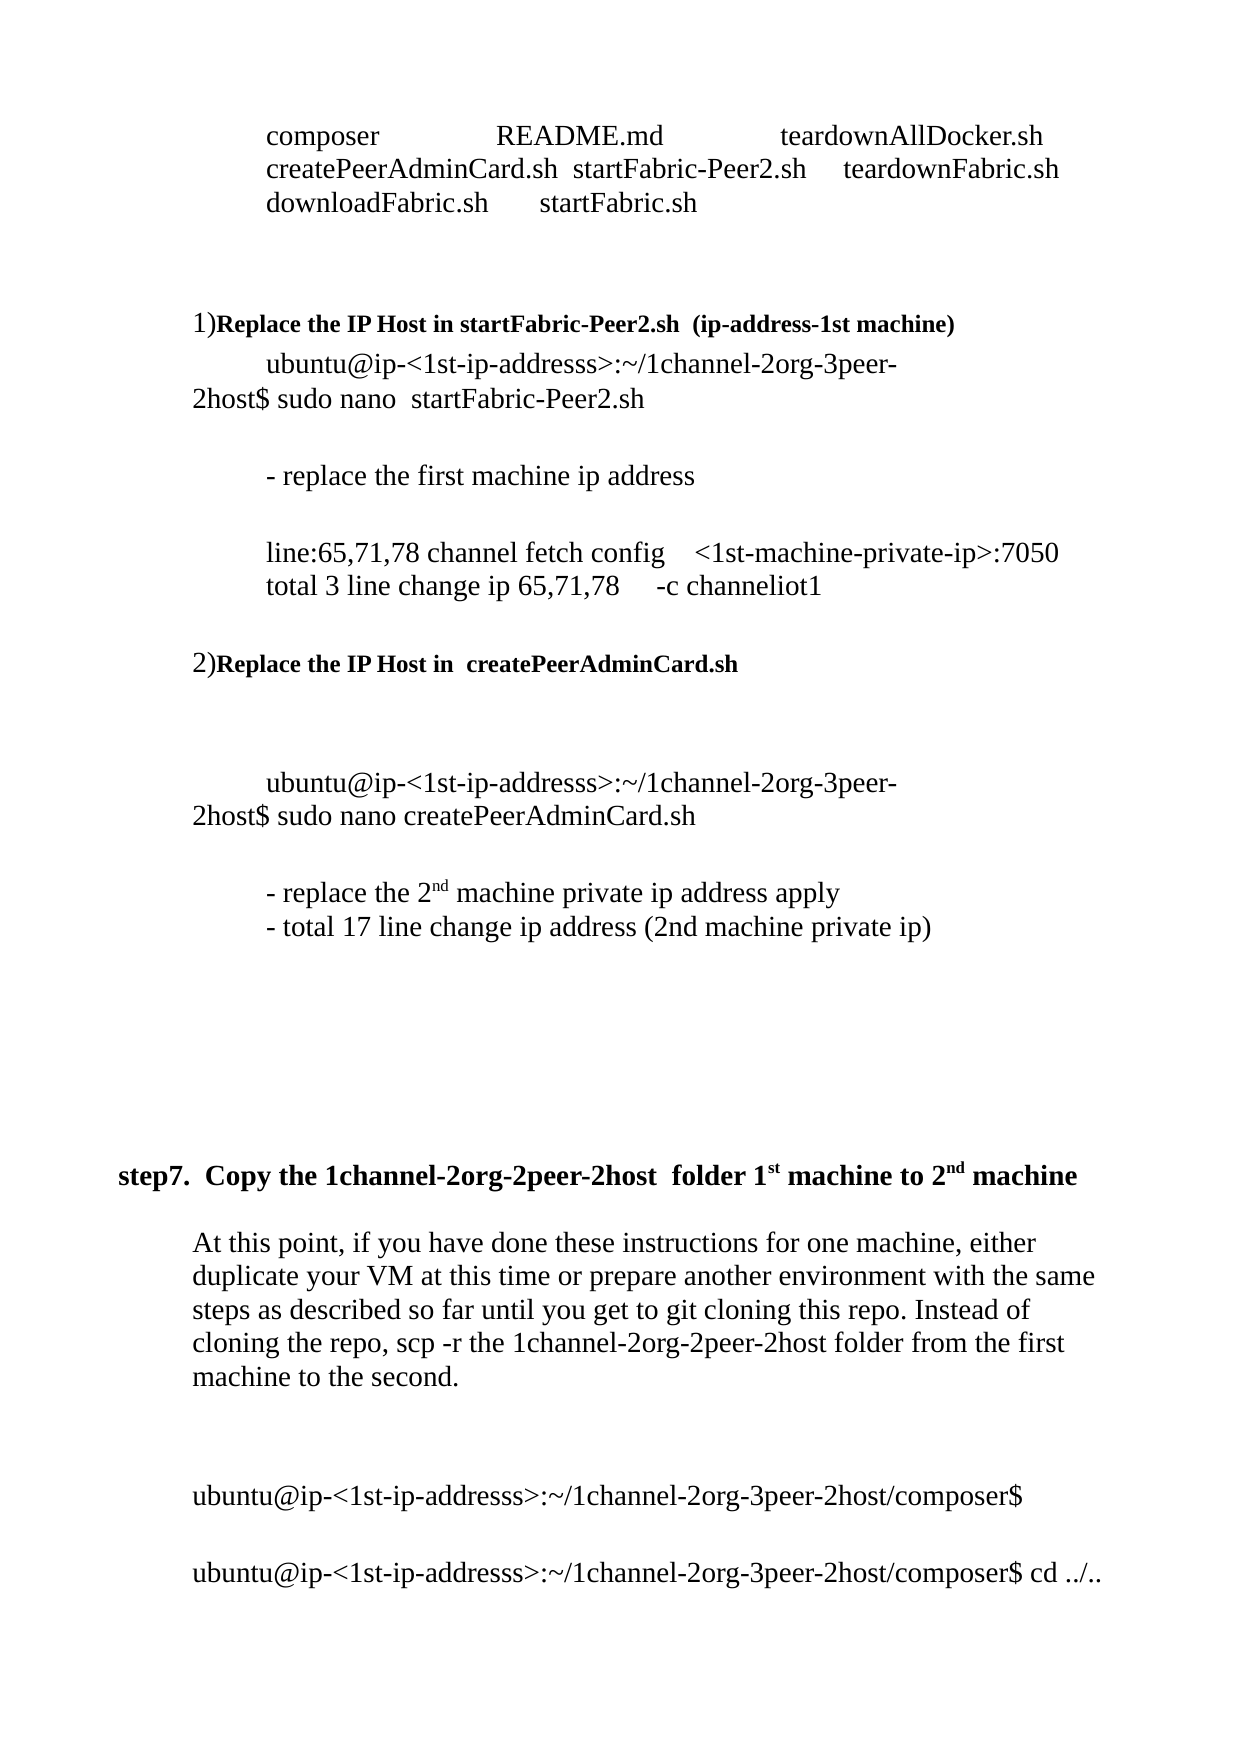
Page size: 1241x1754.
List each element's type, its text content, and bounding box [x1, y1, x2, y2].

text ubuntu@ip-<1st-ip-addresss>:~/1channel-2org-3peer-2host/composer$ cd ../.. [118, 1555, 1122, 1588]
text 1)Replace the IP Host in startFabric-Peer2.sh (ip-address-1st machine) [118, 305, 1122, 338]
text ubuntu@ip-<1st-ip-addresss>:~/1channel-2org-3peer-2host/composer$ [118, 1478, 1122, 1512]
text ubuntu@ip-<1st-ip-addresss>:~/1channel-2org-3peer- 2host$ sudo nano startFabric-Peer2.sh [118, 338, 1122, 415]
text createPeerAdminCard.sh startFabric-Peer2.sh teardownFabric.sh [118, 152, 1122, 185]
text 2)Replace the IP Host in createPeerAdminCard.sh [118, 645, 1122, 679]
text ubuntu@ip-<1st-ip-addresss>:~/1channel-2org-3peer- 2host$ sudo nano createPeerAdminCard.sh [118, 765, 1122, 832]
text composer README.md teardownAllDocker.sh [118, 118, 1122, 152]
text At this point, if you have done these instructions for one machine, either duplicate your VM at this time or prepare another environment with the same steps as described so far until you get to git cloning this repo. Instead of cloning the repo, scp -r the 1channel-2org-2peer-2host folder from the first machine to the second. [118, 1225, 1122, 1393]
text - replace the 2nd machine private ip address apply [118, 875, 1122, 909]
text downloadFabric.sh startFabric.sh [118, 185, 1122, 219]
text - total 17 line change ip address (2nd machine private ip) [118, 909, 1122, 942]
text total 3 line change ip 65,71,78 -c channeliot1 [118, 568, 1122, 602]
text - replace the first machine ip address [118, 458, 1122, 492]
text line:65,71,78 channel fetch config <1st-machine-private-ip>:7050 [118, 535, 1122, 568]
text step7. Copy the 1channel-2org-2peer-2host folder 1st machine to 2nd machine [118, 1158, 1122, 1191]
